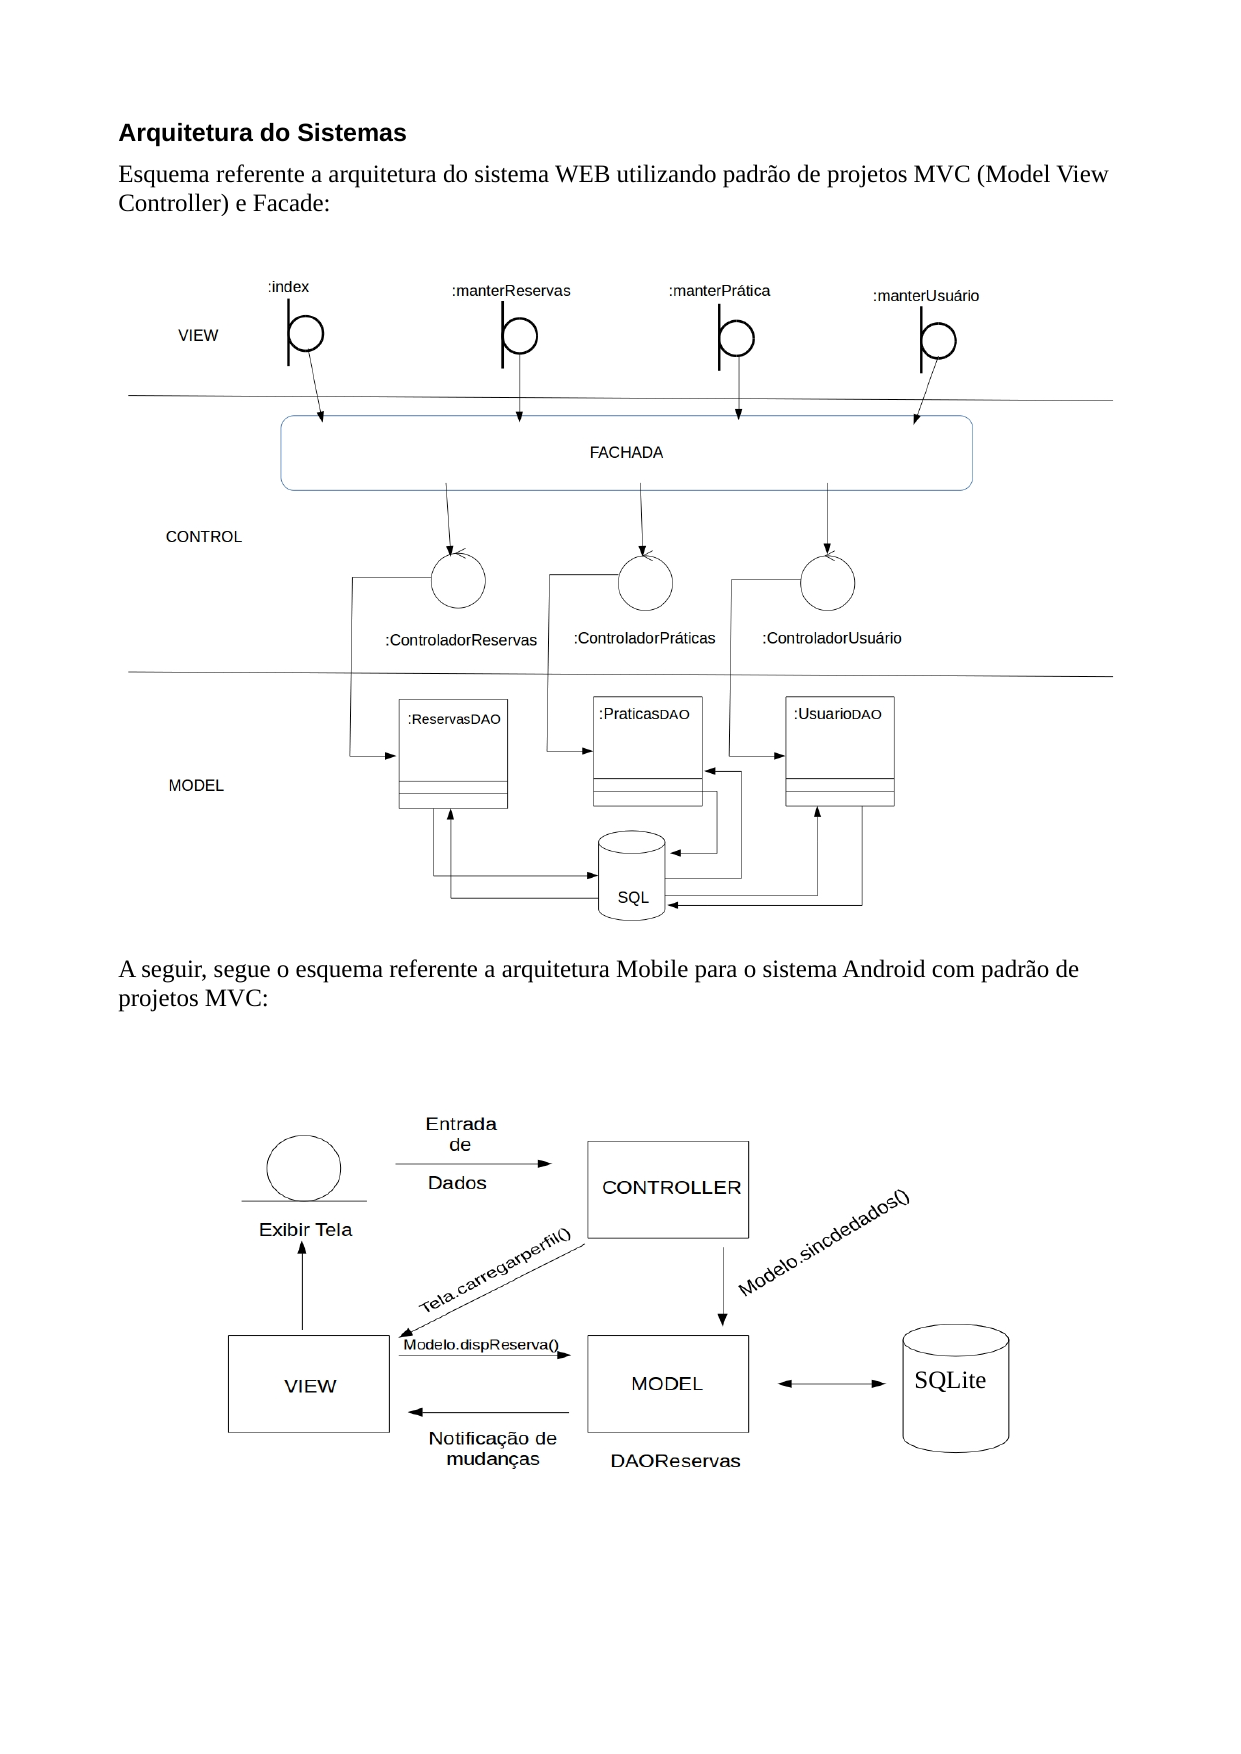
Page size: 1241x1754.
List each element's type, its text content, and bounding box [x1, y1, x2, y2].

picture [126, 1012, 1078, 1612]
text Esquema referente a arquitetura do sistema WEB utilizando padrão de projetos MVC (Model View Controller) e Facade: [118, 159, 1122, 216]
picture [103, 216, 1137, 955]
text SQLite [914, 1365, 997, 1393]
text A seguir, segue o esquema referente a arquitetura Mobile para o sistema Android com padrão de projetos MVC: [118, 955, 1122, 1012]
title Arquitetura do Sistemas [118, 118, 1122, 147]
